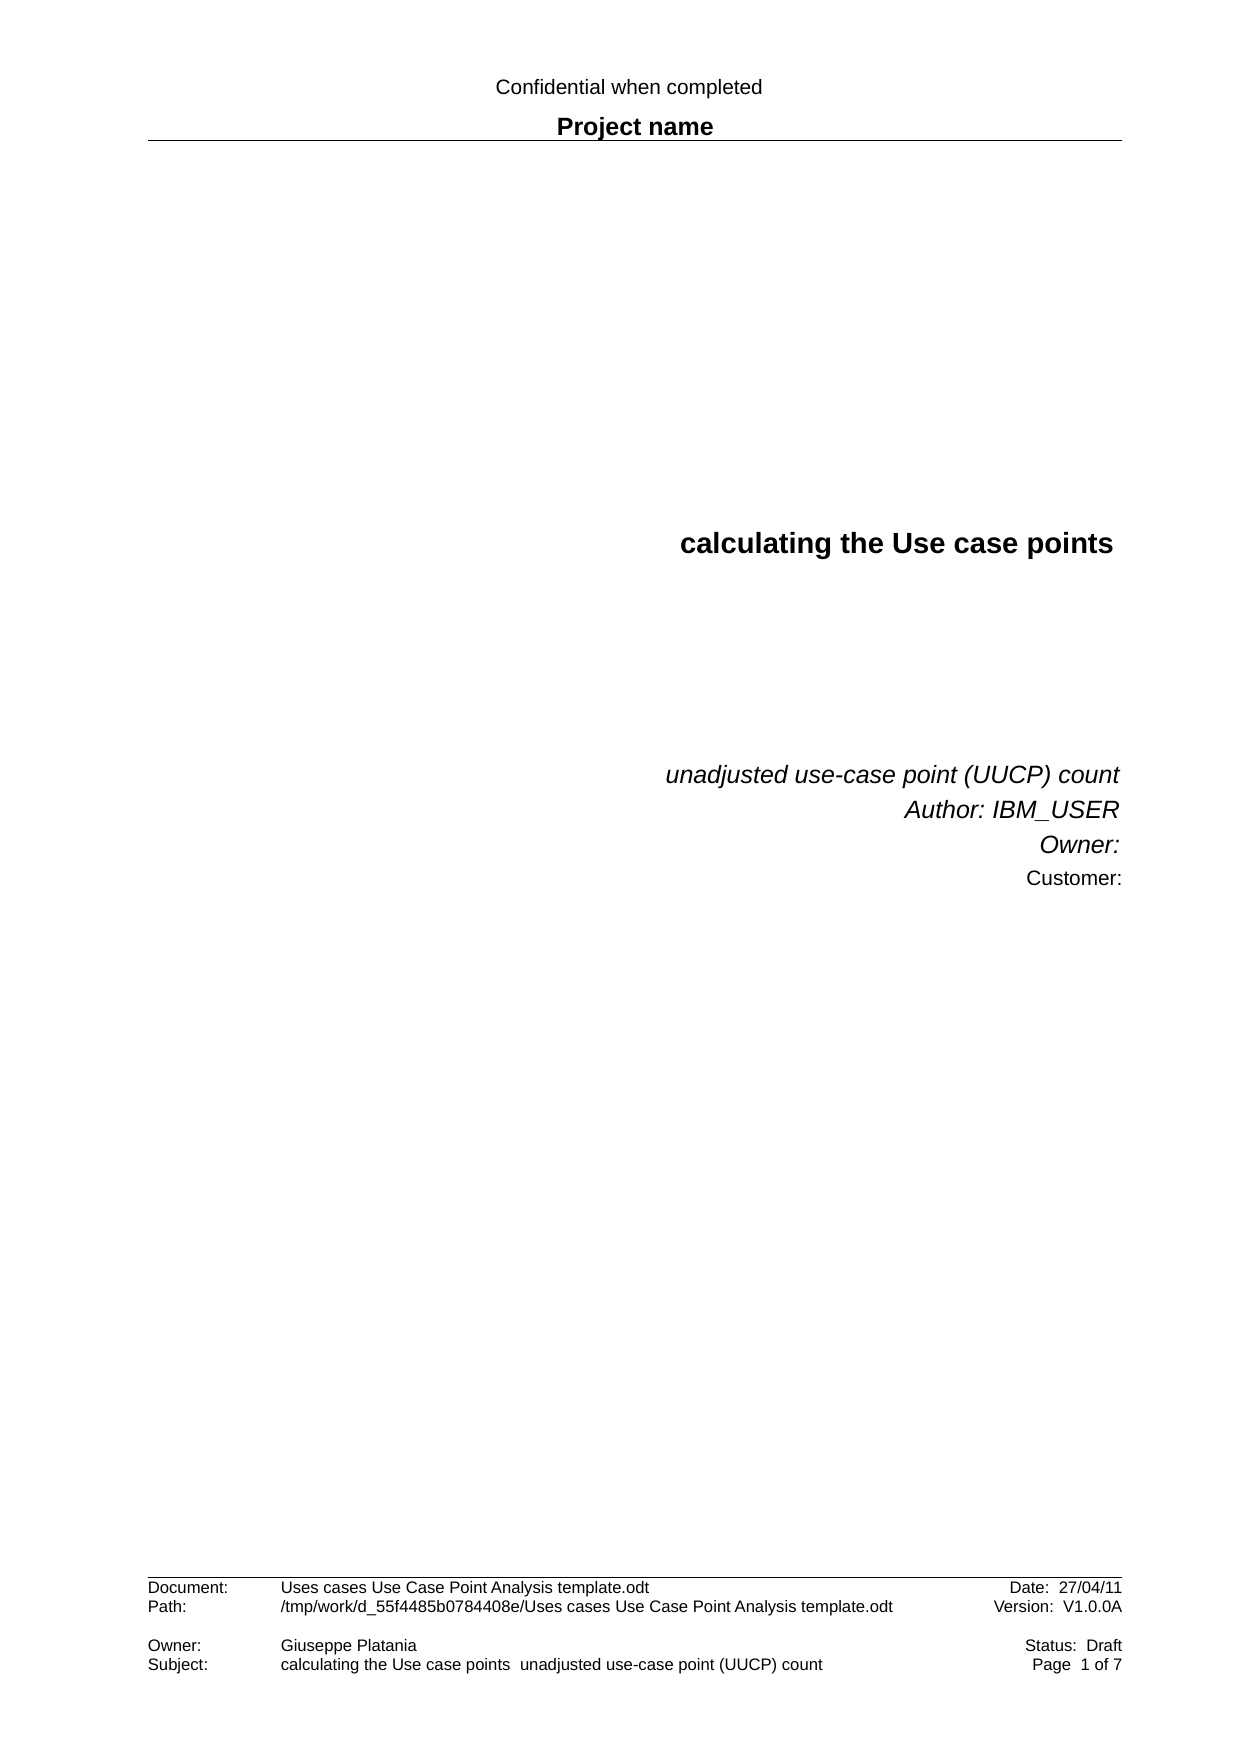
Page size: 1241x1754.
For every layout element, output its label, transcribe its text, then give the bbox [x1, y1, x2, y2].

subtitle Author: IBM_USER [148, 795, 1122, 824]
subtitle calculating the Use case points [148, 526, 1122, 560]
subtitle Owner: [148, 830, 1122, 859]
text Customer: [148, 865, 1122, 889]
subtitle unadjusted use-case point (UUCP) count [148, 760, 1122, 789]
